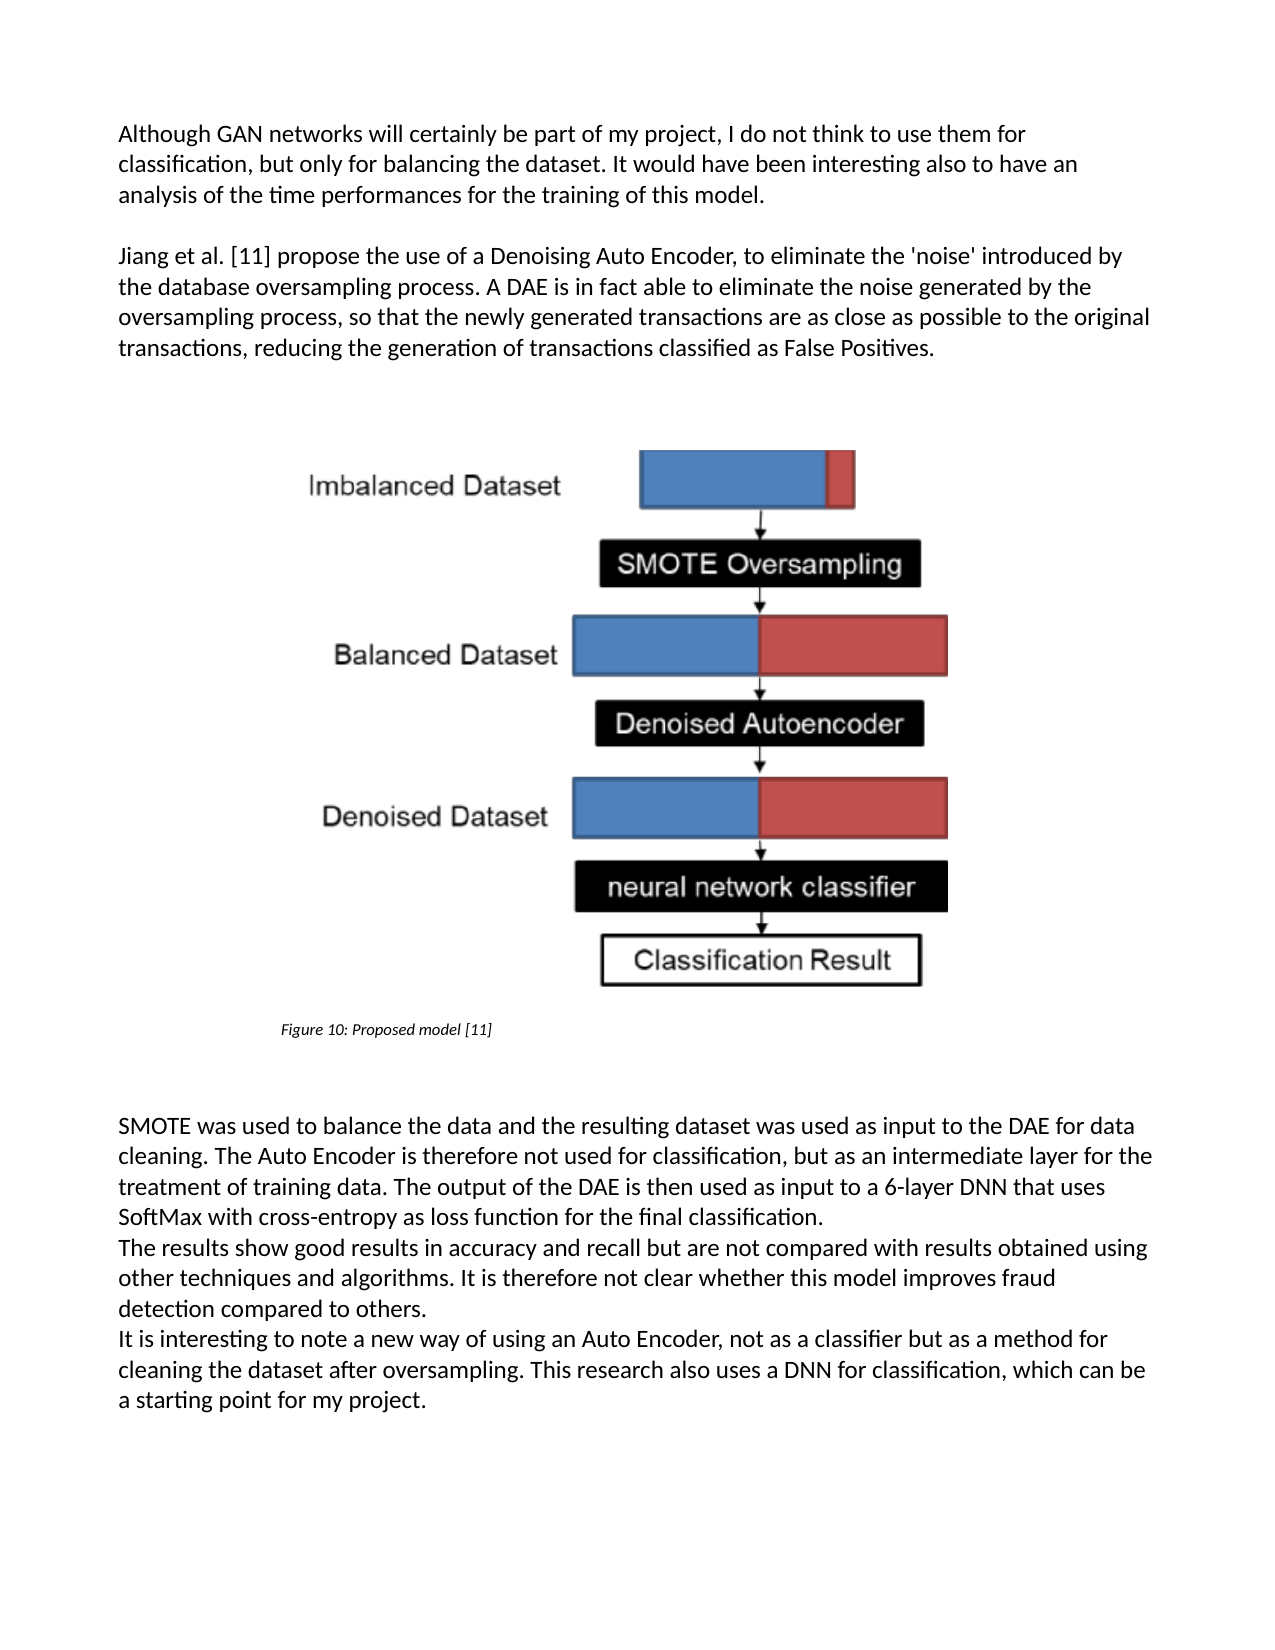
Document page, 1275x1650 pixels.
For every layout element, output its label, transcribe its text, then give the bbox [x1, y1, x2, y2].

text SMOTE was used to balance the data and the resulting dataset was used as input to the DAE for data cleaning. The Auto Encoder is therefore not used for classification, but as an intermediate layer for the treatment of training data. The output of the DAE is then used as input to a 6-layer DNN that uses SoftMax with cross-entropy as loss function for the final classification. [118, 1110, 1157, 1232]
text Although GAN networks will certainly be part of my project, I do not think to use them for classification, but only for balancing the dataset. It would have been interesting also to have an analysis of the time performances for the training of this model. [118, 118, 1157, 210]
text The results show good results in accuracy and recall but are not compared with results obtained using other techniques and algorithms. It is therefore not clear whether this model improves fraud detection compared to others. [118, 1232, 1157, 1323]
picture [280, 430, 1031, 1007]
text Jiang et al. [11] propose the use of a Denoising Auto Encoder, to eliminate the 'noise' introduced by the database oversampling process. A DAE is in fact able to eliminate the noise generated by the oversampling process, so that the newly generated transactions are as close as possible to the original transactions, reducing the generation of transactions classified as False Positives. [118, 240, 1157, 362]
text Figure 10: Proposed model [11] [281, 1007, 1031, 1040]
text It is interesting to note a new way of using an Auto Encoder, not as a classifier but as a method for cleaning the dataset after oversampling. This research also uses a DNN for classification, which can be a starting point for my project. [118, 1323, 1157, 1415]
